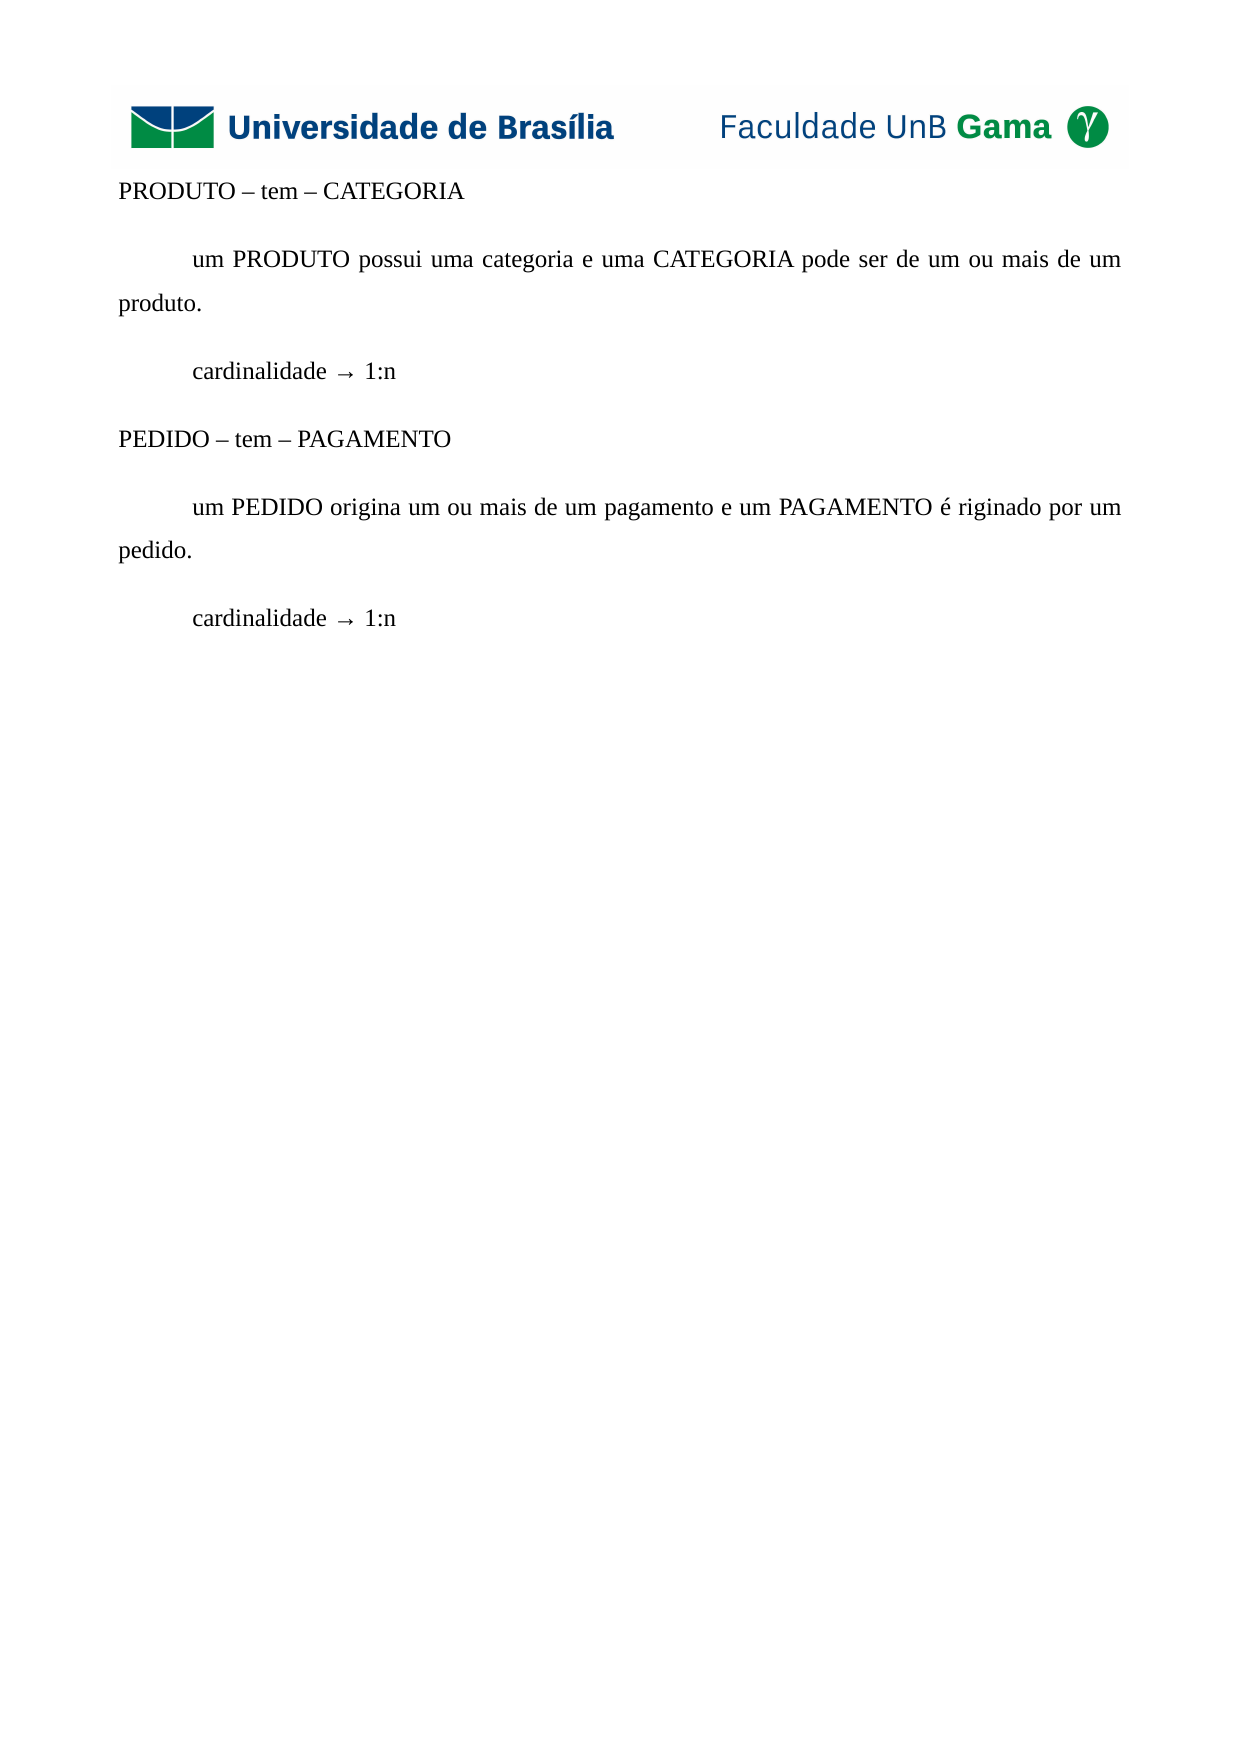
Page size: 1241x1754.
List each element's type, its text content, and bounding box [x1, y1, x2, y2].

text PRODUTO – tem – CATEGORIA [118, 176, 1122, 205]
text cardinalidade → 1:n [118, 603, 1122, 632]
text PEDIDO – tem – PAGAMENTO [118, 424, 1122, 453]
text um PRODUTO possui uma categoria e uma CATEGORIA pode ser de um ou mais de um produto. [118, 244, 1122, 316]
text um PEDIDO origina um ou mais de um pagamento e um PAGAMENTO é riginado por um pedido. [118, 492, 1122, 564]
text cardinalidade → 1:n [118, 356, 1122, 384]
picture [110, 85, 1130, 169]
